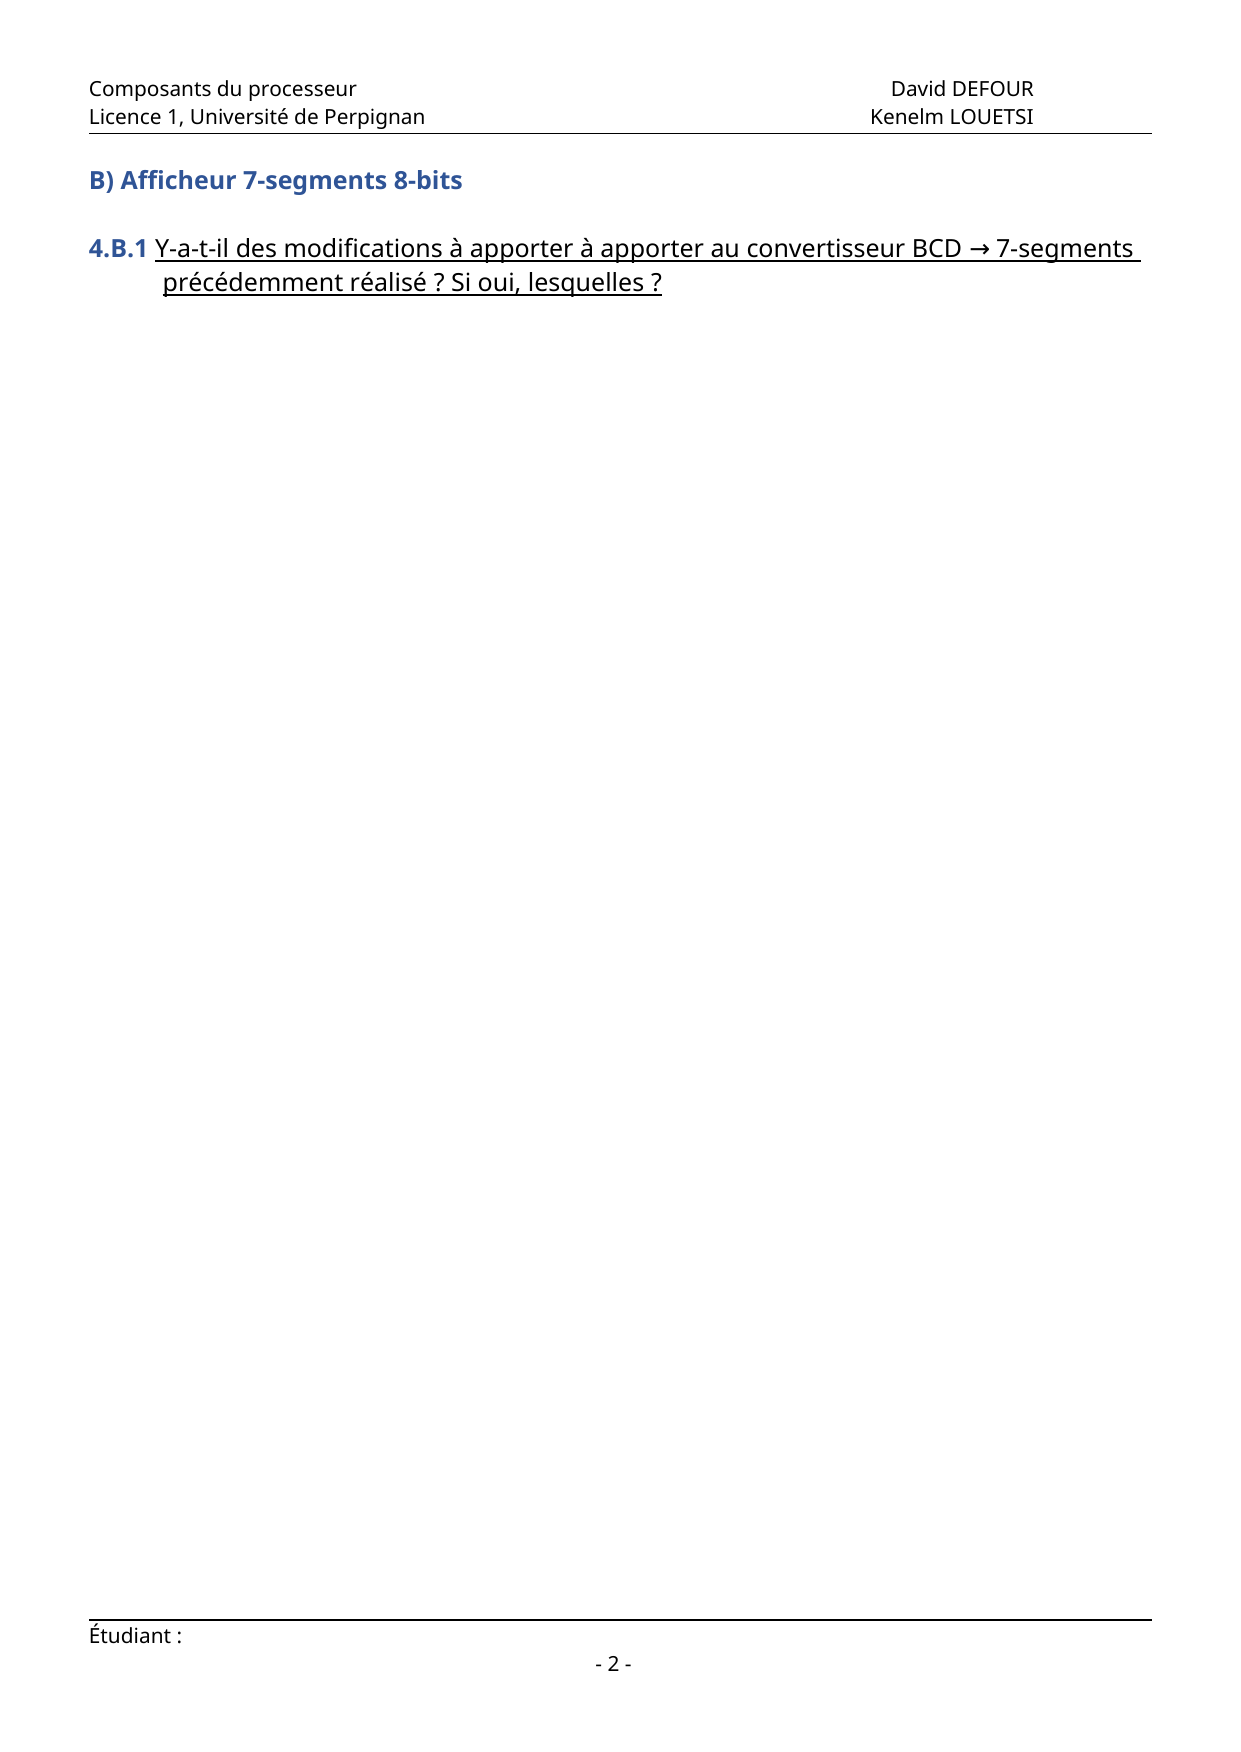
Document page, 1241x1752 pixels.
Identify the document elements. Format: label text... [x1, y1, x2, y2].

subtitle B) Afficheur 7-segments 8-bits [89, 163, 1152, 197]
text 4.B.1 Y-a-t-il des modifications à apporter à apporter au convertisseur BCD → 7-segments précédemment réalisé ? Si oui, lesquelles ? [89, 231, 1152, 299]
